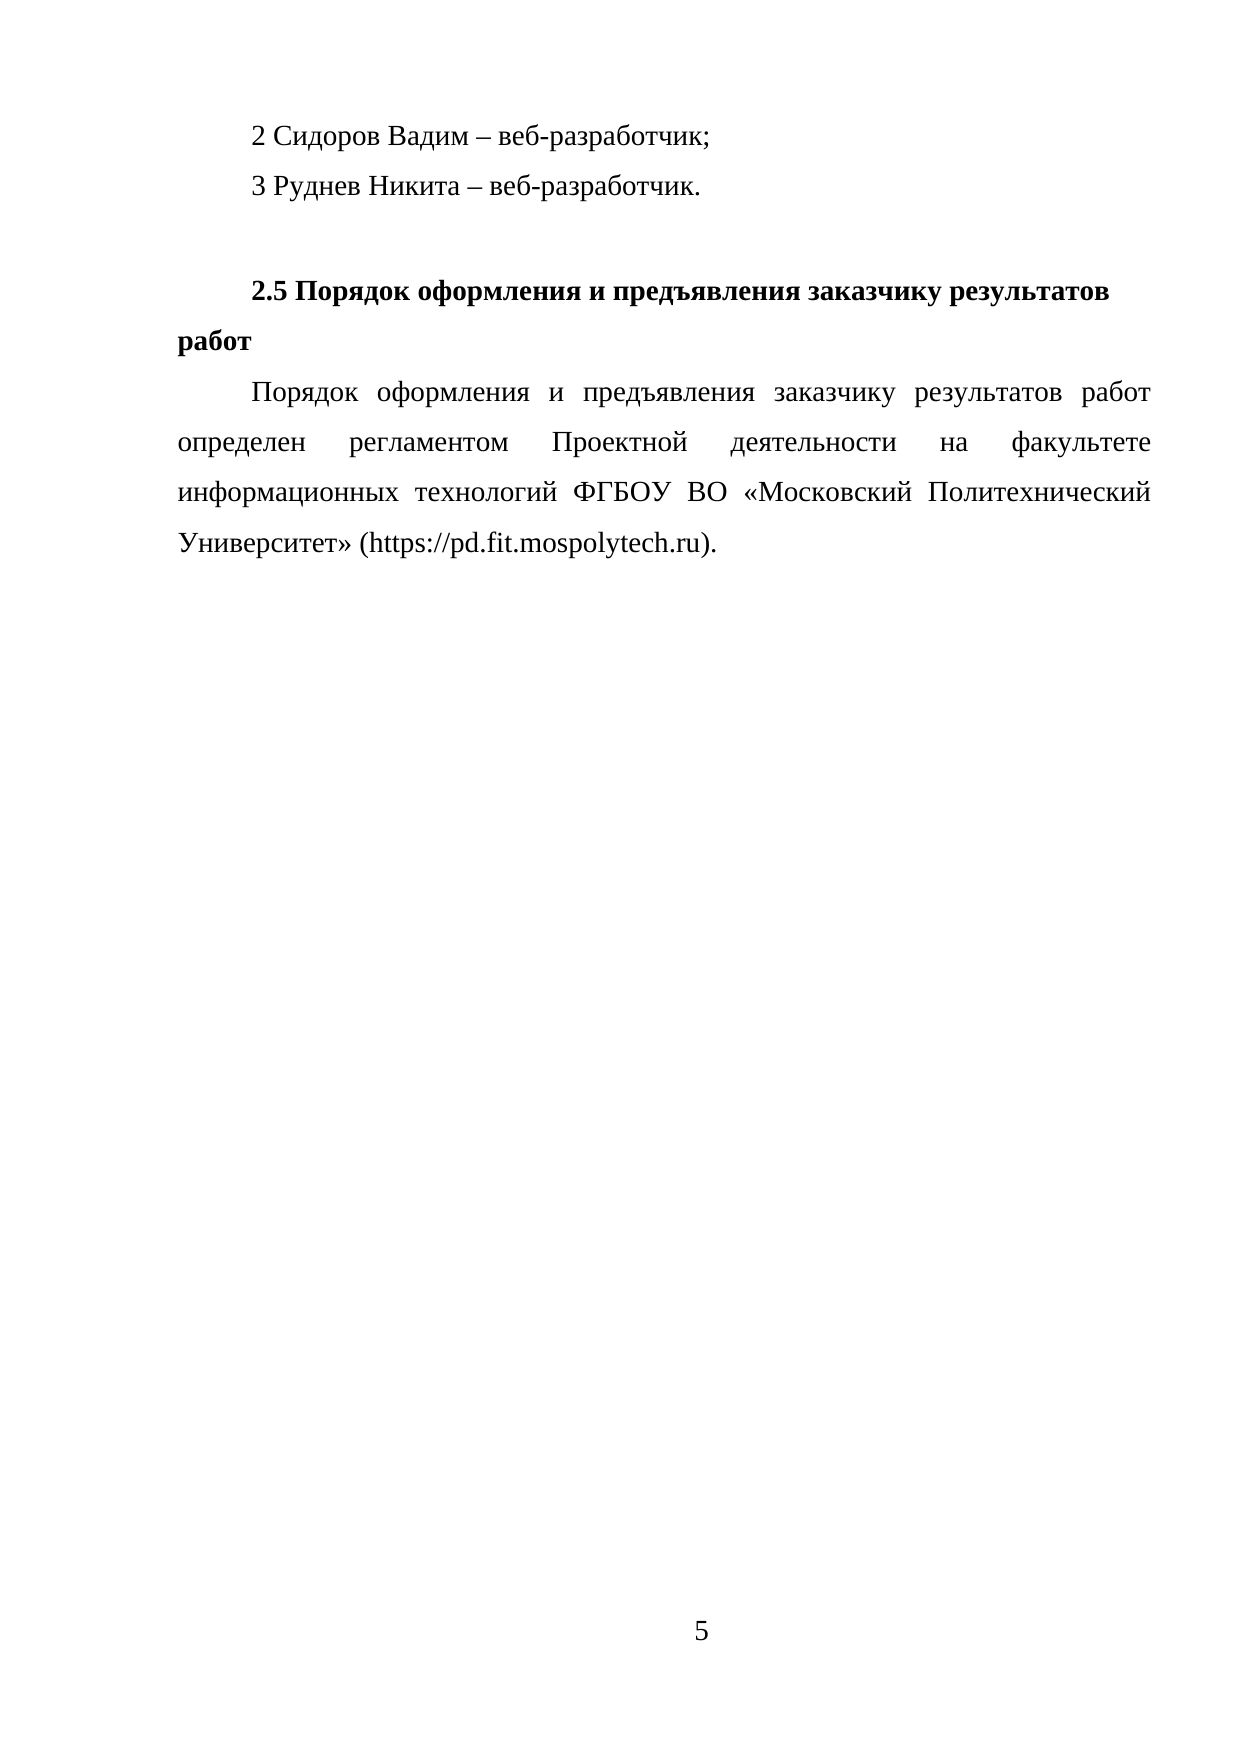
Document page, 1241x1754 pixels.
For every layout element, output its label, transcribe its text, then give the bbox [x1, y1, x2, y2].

list Руднев Никита – веб-разработчик. [251, 168, 1152, 202]
text Порядок оформления и предъявления заказчику результатов работ определен регламентом Проектной деятельности на факультете информационных технологий ФГБОУ ВО «Московский Политехнический Университет» (https://pd.fit.mospolytech.ru). [177, 374, 1152, 558]
list Сидоров Вадим – веб-разработчик; [251, 118, 1152, 152]
subtitle 2.5 Порядок оформления и предъявления заказчику результатов работ [177, 273, 1152, 357]
